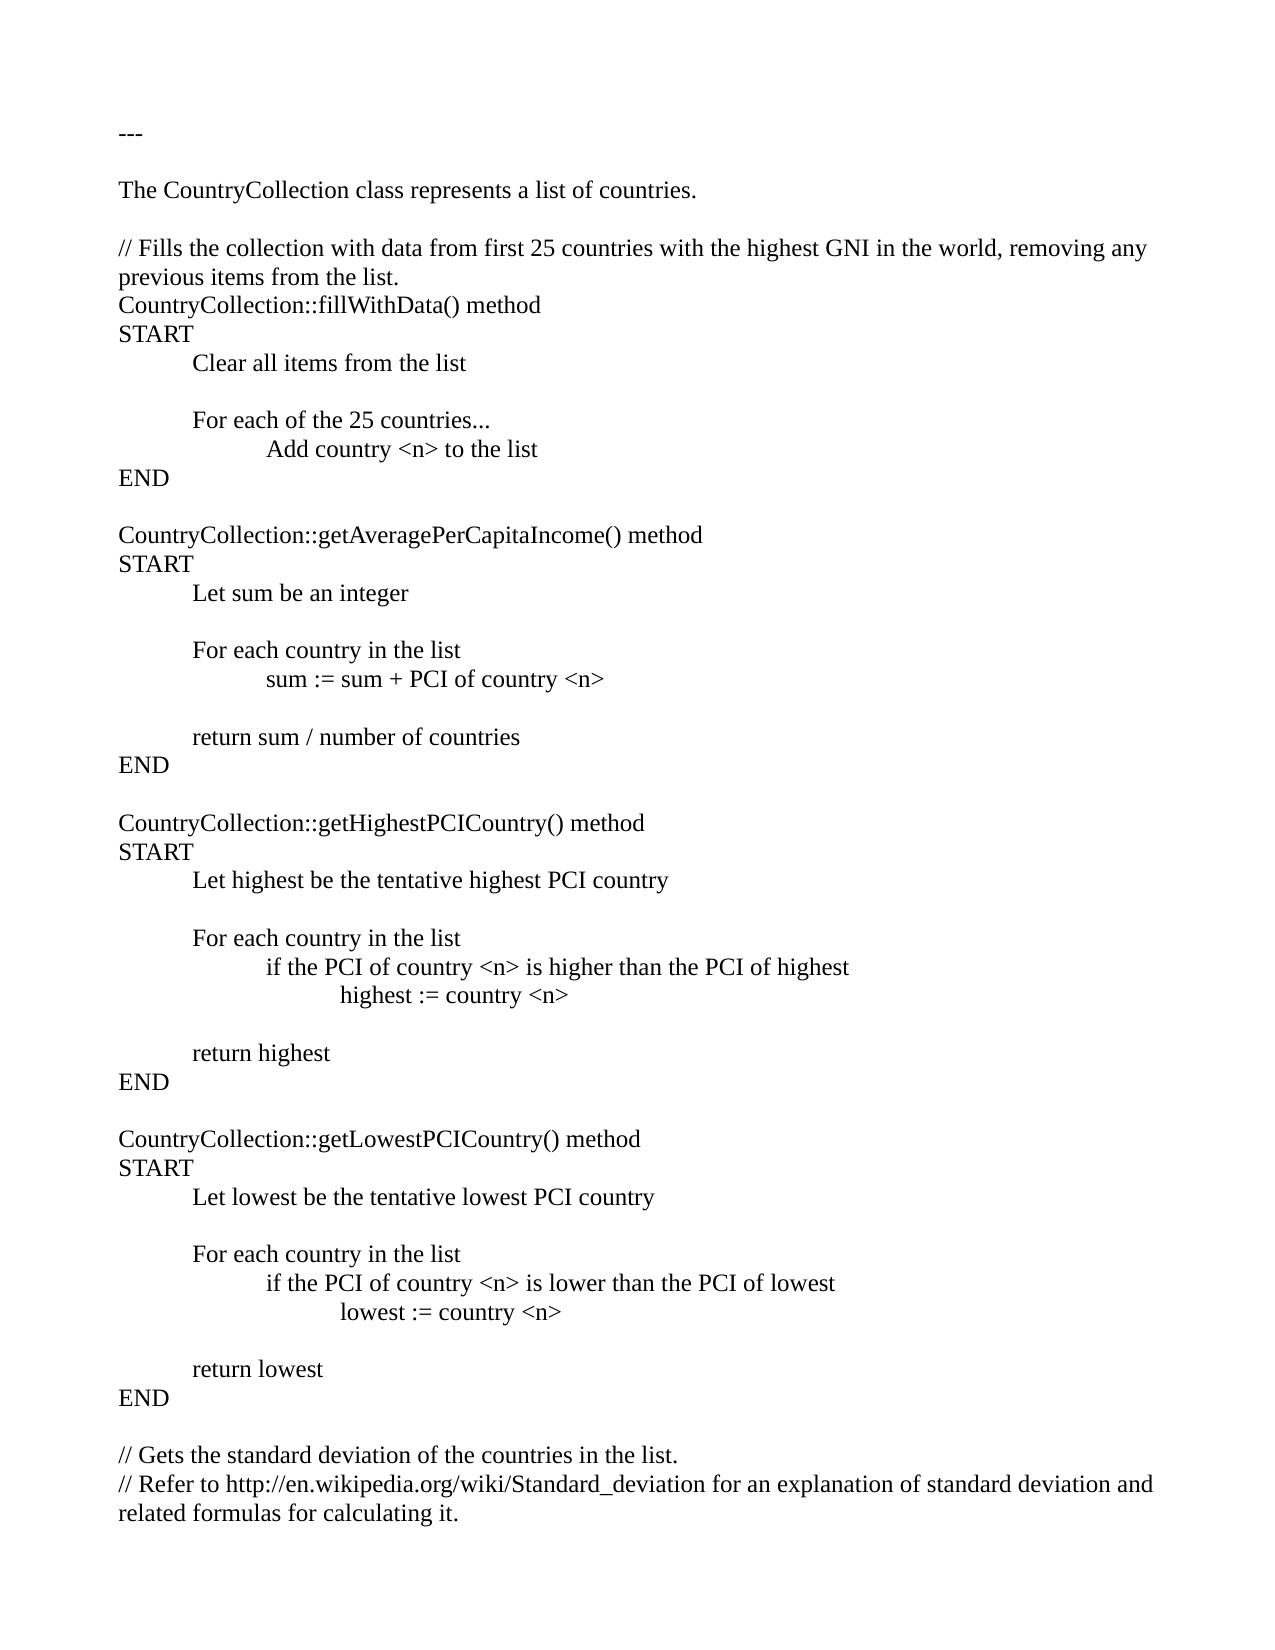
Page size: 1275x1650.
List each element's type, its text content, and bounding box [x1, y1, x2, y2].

text --- The CountryCollection class represents a list of countries. // Fills the collection with data from first 25 countries with the highest GNI in the world, removing any previous items from the list. CountryCollection::fillWithData() method START Clear all items from the list For each of the 25 countries... Add country <n> to the list END CountryCollection::getAveragePerCapitaIncome() method START Let sum be an integer For each country in the list sum := sum + PCI of country <n> return sum / number of countries END CountryCollection::getHighestPCICountry() method START Let highest be the tentative highest PCI country For each country in the list if the PCI of country <n> is higher than the PCI of highest highest := country <n> return highest END CountryCollection::getLowestPCICountry() method START Let lowest be the tentative lowest PCI country For each country in the list if the PCI of country <n> is lower than the PCI of lowest lowest := country <n> return lowest END // Gets the standard deviation of the countries in the list. // Refer to http://en.wikipedia.org/wiki/Standard_deviation for an explanation of standard deviation and related formulas for calculating it. [118, 118, 1157, 1527]
